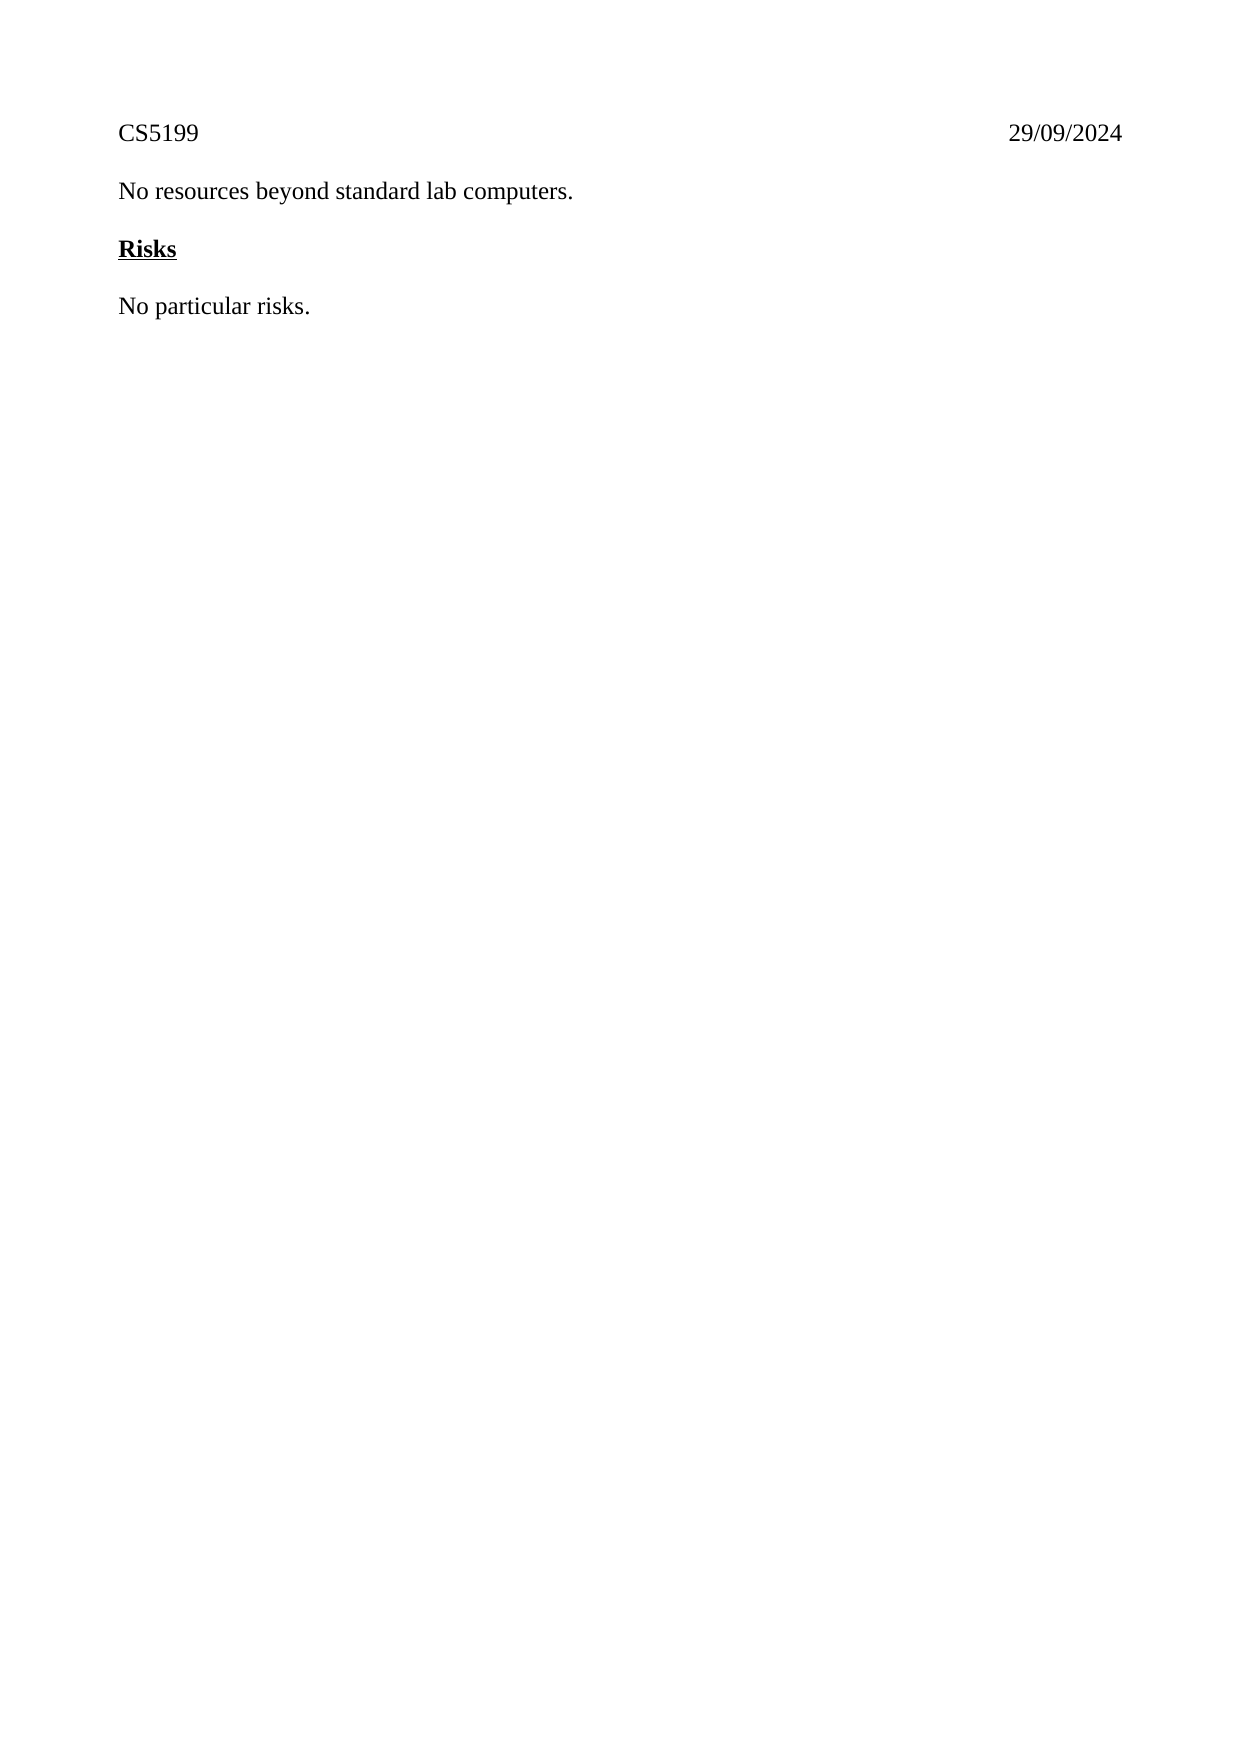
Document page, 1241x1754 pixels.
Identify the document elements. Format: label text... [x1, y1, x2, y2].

text Risks [118, 234, 1122, 263]
text No particular risks. [118, 291, 1122, 320]
text No resources beyond standard lab computers. [118, 176, 1122, 205]
